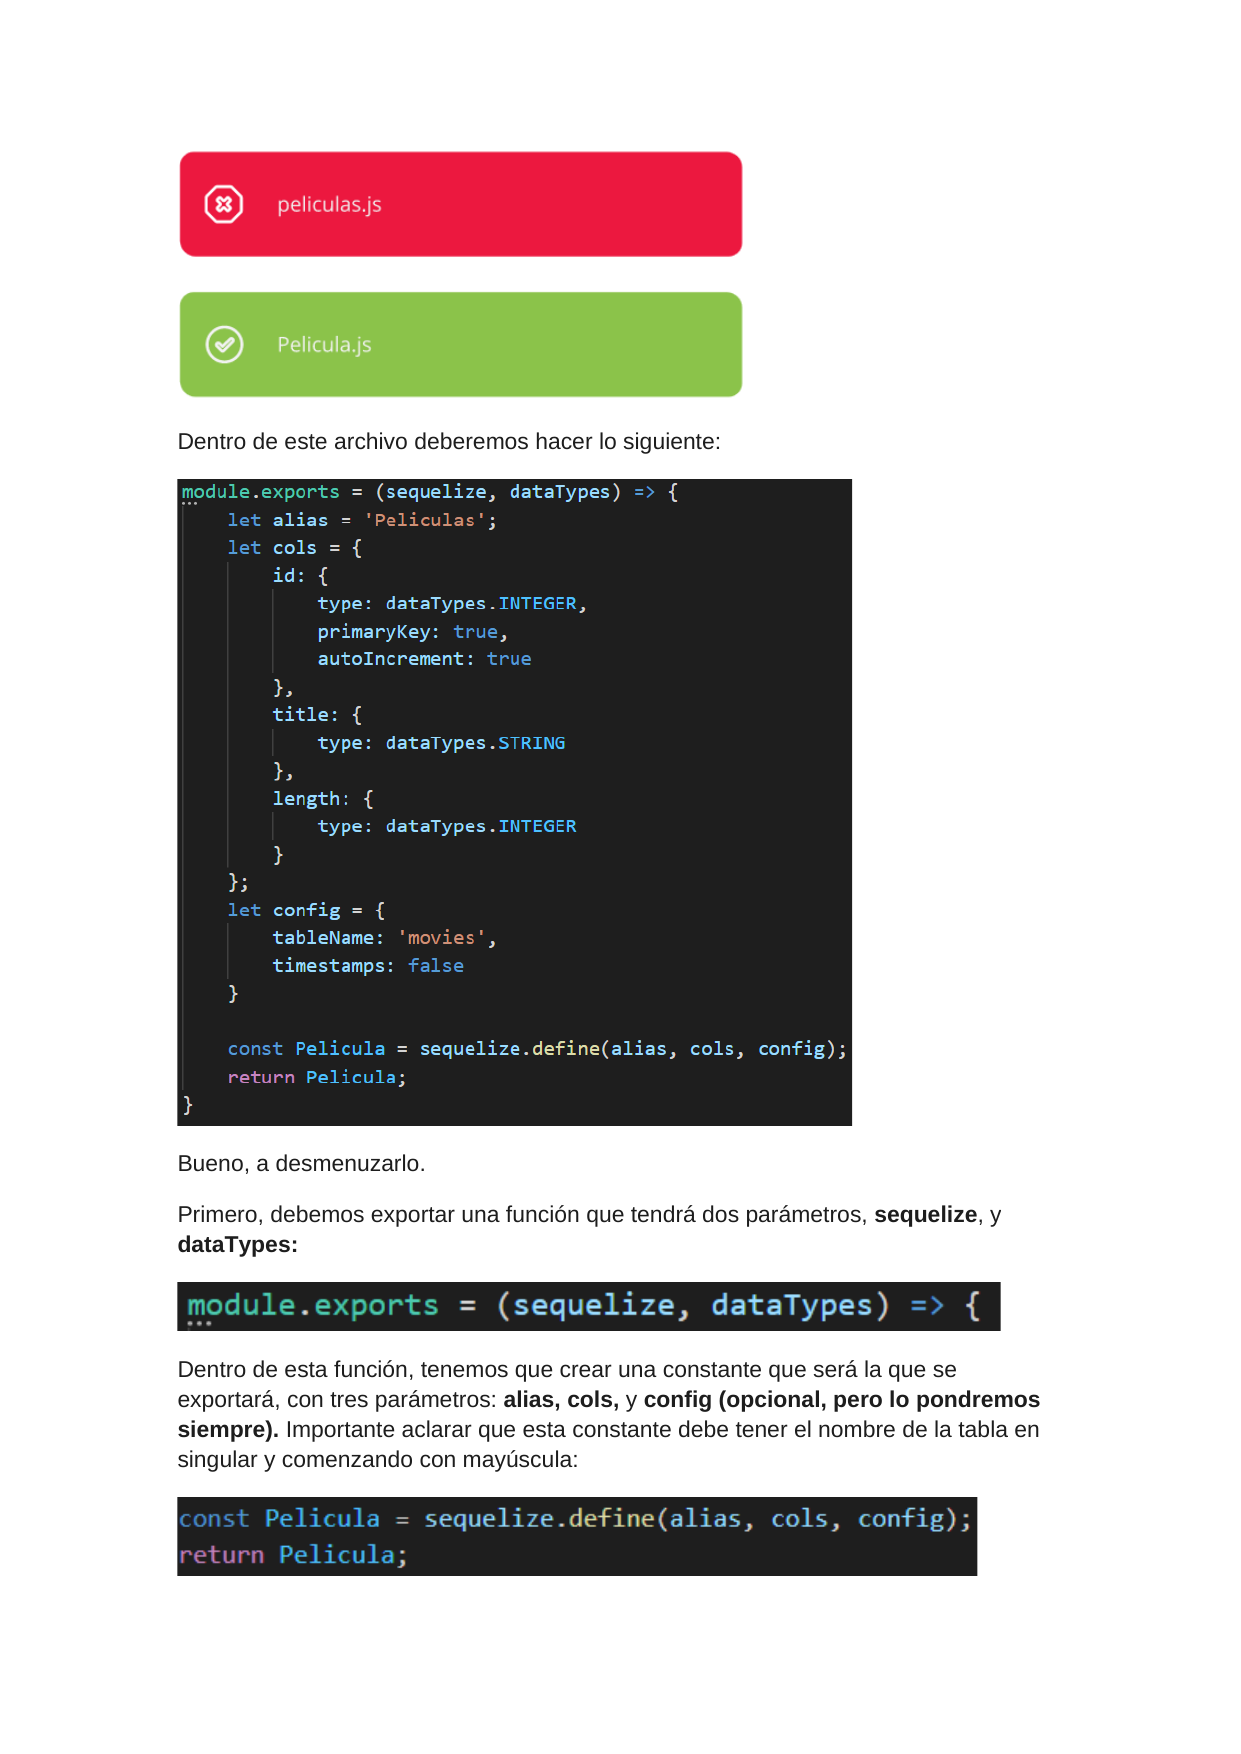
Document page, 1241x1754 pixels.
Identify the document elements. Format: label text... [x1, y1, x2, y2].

text Dentro de esta función, tenemos que crear una constante que será la que se exportará, con tres parámetros: alias, cols, y config (opcional, pero lo pondremos siempre). Importante aclarar que esta constante debe tener el nombre de la tabla en singular y comenzando con mayúscula: [177, 1356, 1063, 1473]
text Dentro de este archivo deberemos hacer lo siguiente: [177, 428, 1063, 455]
text Bueno, a desmenuzarlo. [177, 1150, 1063, 1176]
text Primero, debemos exportar una función que tendrá dos parámetros, sequelize, y dataTypes: [177, 1201, 1063, 1258]
